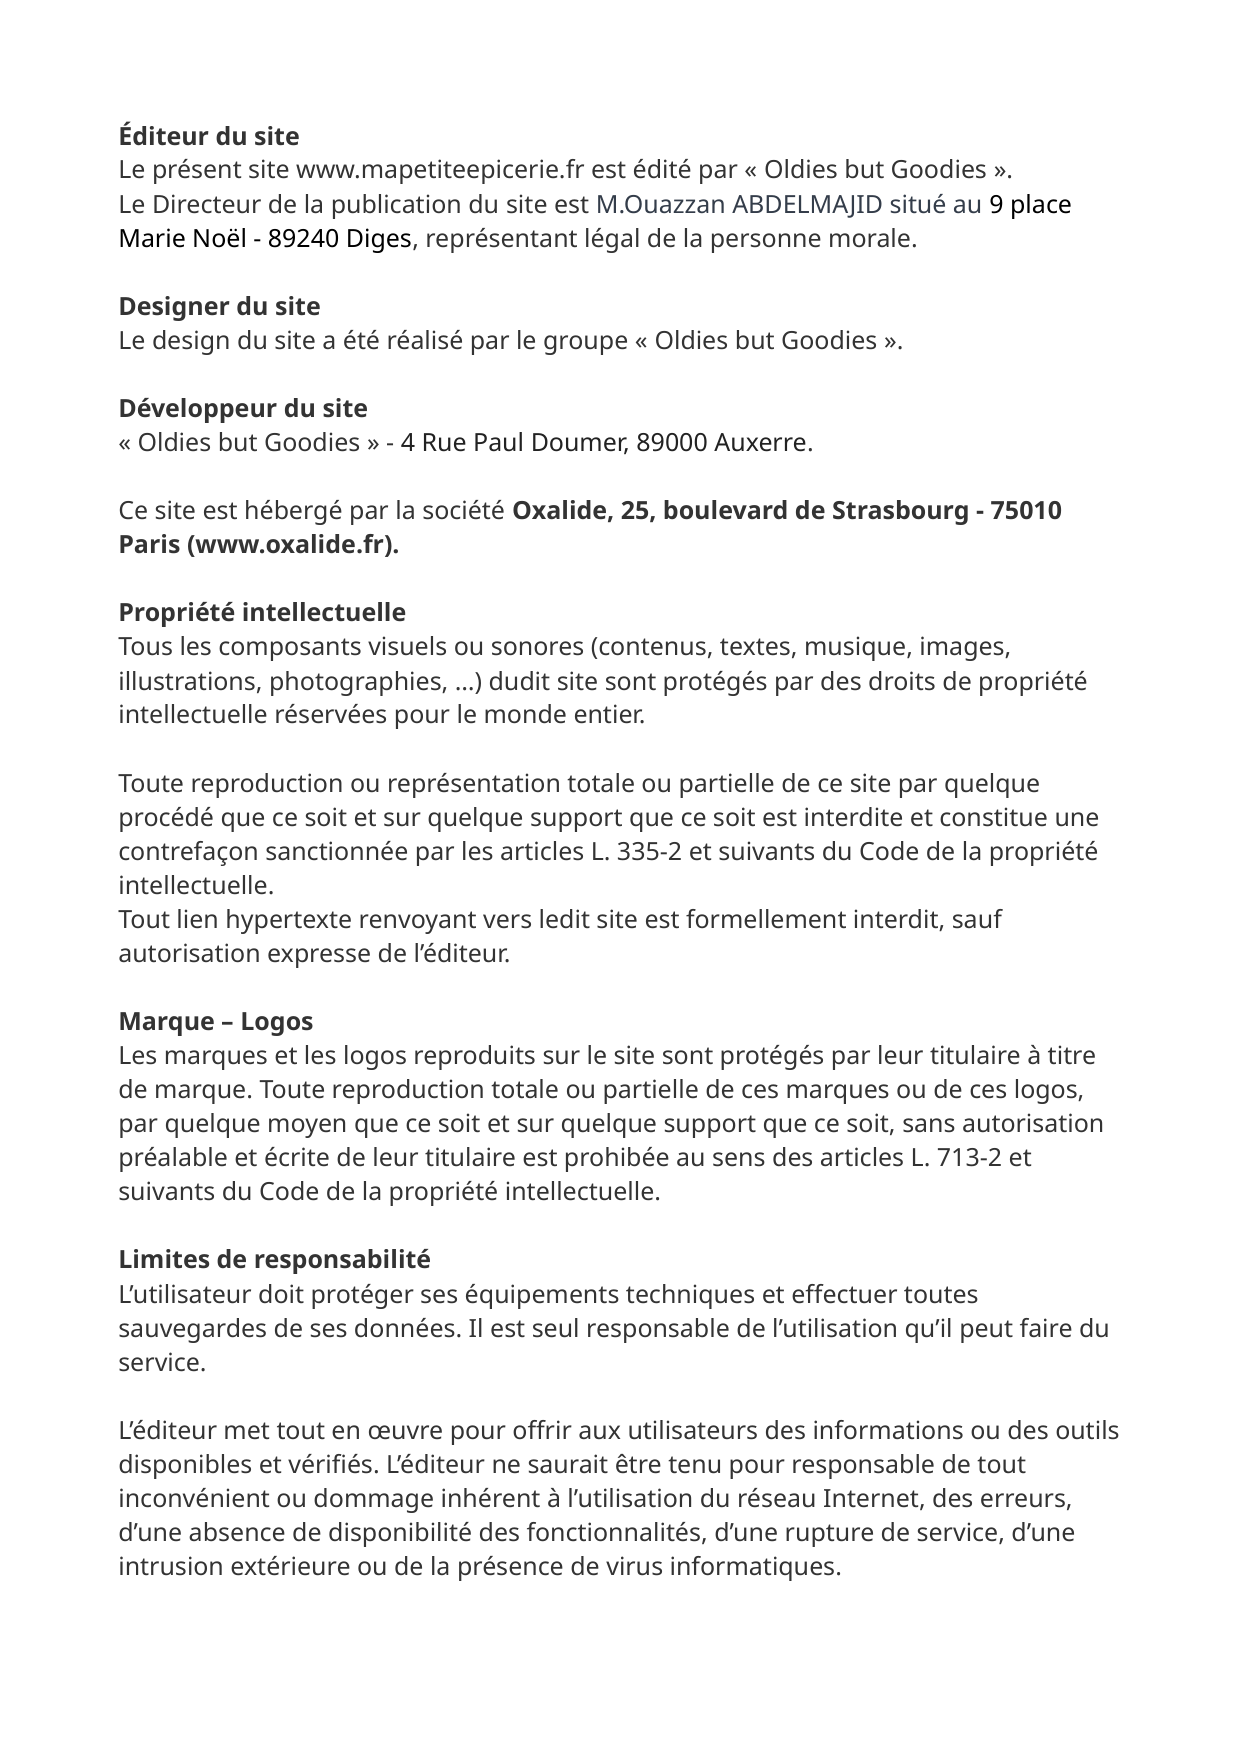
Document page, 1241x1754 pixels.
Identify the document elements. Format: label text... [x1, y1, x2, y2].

text Éditeur du site Le présent site www.mapetiteepicerie.fr est édité par « Oldies but Goodies ». Le Directeur de la publication du site est M.Ouazzan ABDELMAJID situé au 9 place Marie Noël - 89240 Diges, représentant légal de la personne morale. Designer du site Le design du site a été réalisé par le groupe « Oldies but Goodies ». Développeur du site « Oldies but Goodies » - 4 Rue Paul Doumer, 89000 Auxerre. [118, 118, 1122, 459]
text Ce site est hébergé par la société Oxalide, 25, boulevard de Strasbourg - 75010 Paris (www.oxalide.fr). Propriété intellectuelle Tous les composants visuels ou sonores (contenus, textes, musique, images, illustrations, photographies, …) dudit site sont protégés par des droits de propriété intellectuelle réservées pour le monde entier. Toute reproduction ou représentation totale ou partielle de ce site par quelque procédé que ce soit et sur quelque support que ce soit est interdite et constitue une contrefaçon sanctionnée par les articles L. 335-2 et suivants du Code de la propriété intellectuelle. Tout lien hypertexte renvoyant vers ledit site est formellement interdit, sauf autorisation expresse de l’éditeur. Marque – Logos Les marques et les logos reproduits sur le site sont protégés par leur titulaire à titre de marque. Toute reproduction totale ou partielle de ces marques ou de ces logos, par quelque moyen que ce soit et sur quelque support que ce soit, sans autorisation préalable et écrite de leur titulaire est prohibée au sens des articles L. 713-2 et suivants du Code de la propriété intellectuelle. Limites de responsabilité L’utilisateur doit protéger ses équipements techniques et effectuer toutes sauvegardes de ses données. Il est seul responsable de l’utilisation qu’il peut faire du service. L’éditeur met tout en œuvre pour offrir aux utilisateurs des informations ou des outils disponibles et vérifiés. L’éditeur ne saurait être tenu pour responsable de tout inconvénient ou dommage inhérent à l’utilisation du réseau Internet, des erreurs, d’une absence de disponibilité des fonctionnalités, d’une rupture de service, d’une intrusion extérieure ou de la présence de virus informatiques. [118, 459, 1122, 1617]
